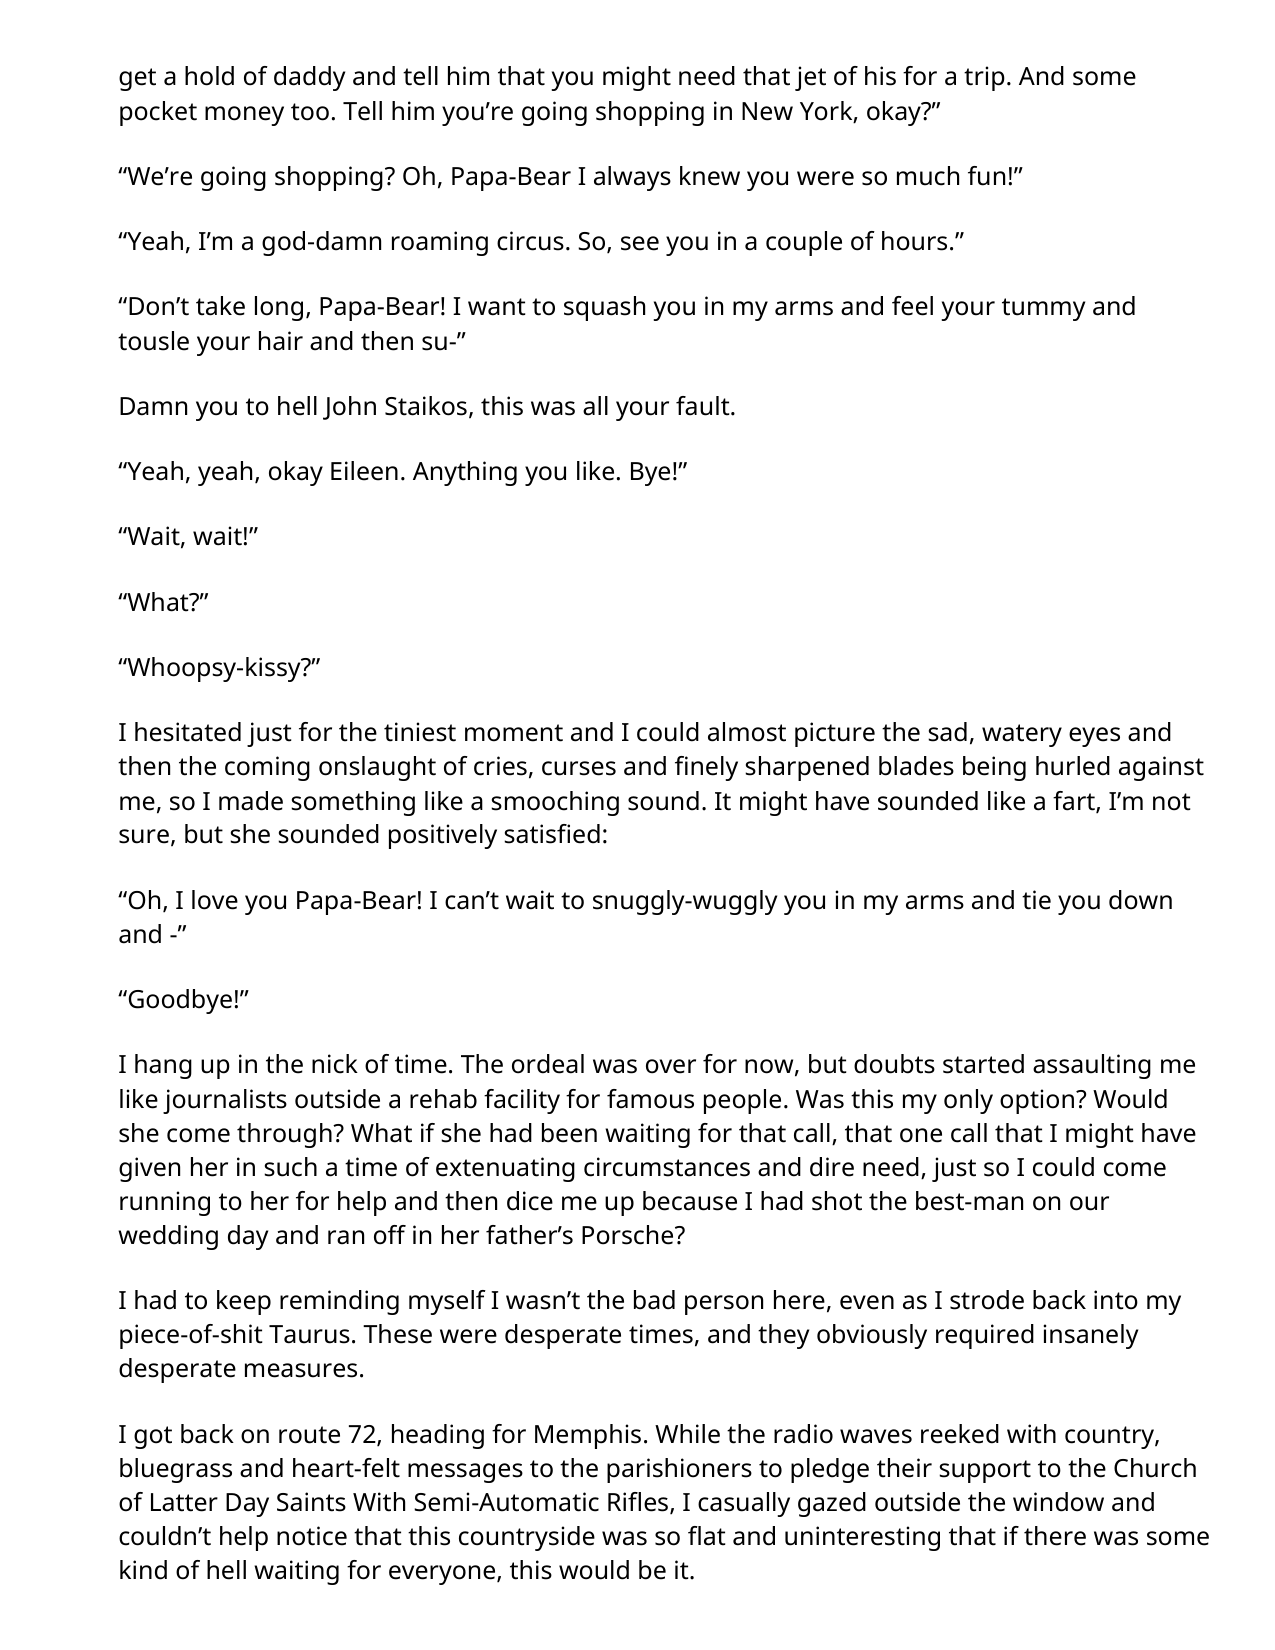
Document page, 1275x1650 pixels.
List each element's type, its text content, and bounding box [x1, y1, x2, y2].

text I hesitated just for the tiniest moment and I could almost picture the sad, watery eyes and then the coming onslaught of cries, curses and finely sharpened blades being hurled against me, so I made something like a smooching sound. It might have sounded like a fart, I’m not sure, but she sounded positively satisfied: [118, 715, 1216, 851]
text “Oh, I love you Papa-Bear! I can’t wait to snuggly-wuggly you in my arms and tie you down and -” [118, 882, 1216, 951]
text “Don’t take long, Papa-Bear! I want to squash you in my arms and feel your tummy and tousle your hair and then su-” [118, 289, 1216, 357]
text “We’re going shopping? Oh, Papa-Bear I always knew you were so much fun!” [118, 158, 1216, 192]
text I hang up in the nick of time. The ordeal was over for now, but doubts started assaulting me like journalists outside a rehab facility for famous people. Was this my only option? Would she come through? What if she had been waiting for that call, that one call that I might have given her in such a time of extenuating circumstances and dire need, just so I could come running to her for help and then dice me up because I had shot the best-man on our wedding day and ran off in her father’s Porsche? [118, 1047, 1216, 1252]
text “What?” [118, 584, 1216, 618]
text “Yeah, yeah, okay Eileen. Anything you like. Bye!” [118, 454, 1216, 488]
text “Whoopsy-kissy?” [118, 650, 1216, 684]
text get a hold of daddy and tell him that you might need that jet of his for a trip. And some pocket money too. Tell him you’re going shopping in New York, okay?” [118, 59, 1216, 127]
text Damn you to hell John Staikos, this was all your fault. [118, 388, 1216, 422]
text “Yeah, I’m a god-damn roaming circus. So, see you in a couple of hours.” [118, 224, 1216, 258]
text “Wait, wait!” [118, 519, 1216, 553]
text I got back on route 72, heading for Memphis. While the radio waves reeked with country, bluegrass and heart-felt messages to the parishioners to pledge their support to the Church of Latter Day Saints With Semi-Automatic Rifles, I casually gazed outside the window and couldn’t help notice that this countryside was so flat and uninteresting that if there was some kind of hell waiting for everyone, this would be it. [118, 1416, 1216, 1587]
text I had to keep reminding myself I wasn’t the bad person here, even as I strode back into my piece-of-shit Taurus. These were desperate times, and they obviously required insanely desperate measures. [118, 1283, 1216, 1385]
text “Goodbye!” [118, 982, 1216, 1016]
